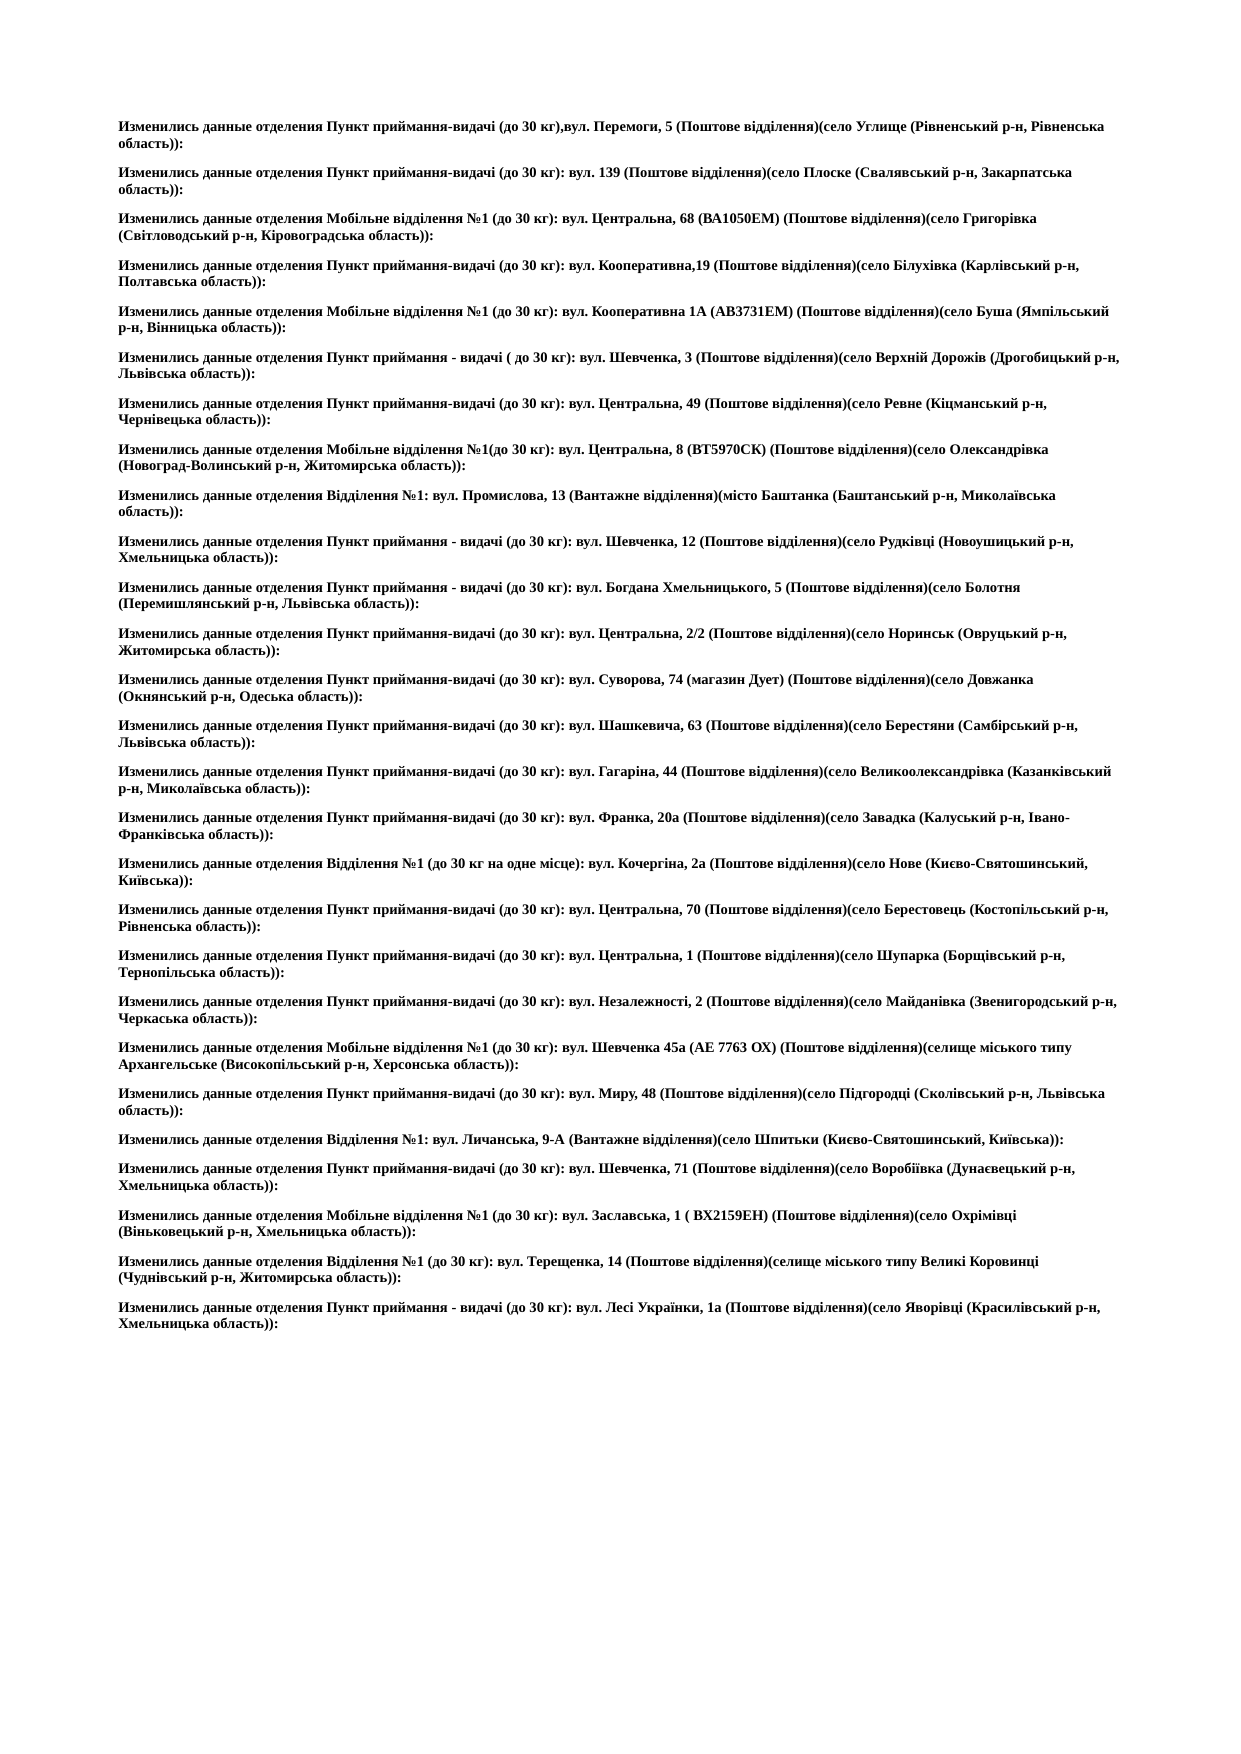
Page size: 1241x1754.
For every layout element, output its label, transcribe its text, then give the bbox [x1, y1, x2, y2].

subtitle Изменились данные отделения Мобільне відділення №1 (до 30 кг): вул. Кооперативна 1А (АВ3731ЕМ) (Поштове відділення)(село Буша (Ямпільський р-н, Вінницька область)): [118, 302, 1122, 336]
subtitle Изменились данные отделения Пункт приймання-видачі (до 30 кг): вул. Шашкевича, 63 (Поштове відділення)(село Берестяни (Самбірський р-н, Львівська область)): [118, 717, 1122, 750]
subtitle Изменились данные отделения Відділення №1: вул. Промислова, 13 (Вантажне відділення)(місто Баштанка (Баштанський р-н, Миколаївська область)): [118, 486, 1122, 520]
subtitle Изменились данные отделения Пункт приймання-видачі (до 30 кг): вул. Центральна, 49 (Поштове відділення)(село Ревне (Кіцманський р-н, Чернівецька область)): [118, 394, 1122, 428]
subtitle Изменились данные отделения Мобільне відділення №1(до 30 кг): вул. Центральна, 8 (ВТ5970СК) (Поштове відділення)(село Олександрівка (Новоград-Волинський р-н, Житомирська область)): [118, 440, 1122, 474]
subtitle Изменились данные отделения Пункт приймання-видачі (до 30 кг): вул. Шевченка, 71 (Поштове відділення)(село Воробіївка (Дунаєвецький р-н, Хмельницька область)): [118, 1160, 1122, 1194]
subtitle Изменились данные отделения Пункт приймання-видачі (до 30 кг): вул. Центральна, 2/2 (Поштове відділення)(село Норинськ (Овруцький р-н, Житомирська область)): [118, 624, 1122, 658]
subtitle Изменились данные отделения Пункт приймання - видачі (до 30 кг): вул. Шевченка, 12 (Поштове відділення)(село Рудківці (Новоушицький р-н, Хмельницька область)): [118, 532, 1122, 566]
subtitle Изменились данные отделения Відділення №1: вул. Личанська, 9-А (Вантажне відділення)(село Шпитьки (Києво-Святошинський, Київська)): [118, 1131, 1122, 1148]
subtitle Изменились данные отделения Пункт приймання - видачі (до 30 кг): вул. Богдана Хмельницького, 5 (Поштове відділення)(село Болотня (Перемишлянський р-н, Львівська область)): [118, 578, 1122, 612]
subtitle Изменились данные отделения Пункт приймання-видачі (до 30 кг): вул. Кооперативна,19 (Поштове відділення)(село Білухівка (Карлівський р-н, Полтавська область)): [118, 256, 1122, 290]
subtitle Изменились данные отделения Пункт приймання - видачі (до 30 кг): вул. Лесі Українки, 1а (Поштове відділення)(село Яворівці (Красилівський р-н, Хмельницька область)): [118, 1298, 1122, 1332]
subtitle Изменились данные отделения Пункт приймання - видачі ( до 30 кг): вул. Шевченка, 3 (Поштове відділення)(село Верхній Дорожів (Дрогобицький р-н, Львівська область)): [118, 348, 1122, 382]
subtitle Изменились данные отделения Відділення №1 (до 30 кг): вул. Терещенка, 14 (Поштове відділення)(селище міського типу Великі Коровинці (Чуднівський р-н, Житомирська область)): [118, 1252, 1122, 1286]
subtitle Изменились данные отделения Відділення №1 (до 30 кг на одне місце): вул. Кочергіна, 2а (Поштове відділення)(село Нове (Києво-Святошинський, Київська)): [118, 855, 1122, 888]
subtitle Изменились данные отделения Пункт приймання-видачі (до 30 кг): вул. Центральна, 70 (Поштове відділення)(село Берестовець (Костопільський р-н, Рівненська область)): [118, 901, 1122, 934]
subtitle Изменились данные отделения Пункт приймання-видачі (до 30 кг),вул. Перемоги, 5 (Поштове відділення)(село Углище (Рівненський р-н, Рівненська область)): [118, 118, 1122, 152]
subtitle Изменились данные отделения Пункт приймання-видачі (до 30 кг): вул. Гагаріна, 44 (Поштове відділення)(село Великоолександрівка (Казанківський р-н, Миколаївська область)): [118, 763, 1122, 796]
subtitle Изменились данные отделения Пункт приймання-видачі (до 30 кг): вул. Центральна, 1 (Поштове відділення)(село Шупарка (Борщівський р-н, Тернопільська область)): [118, 947, 1122, 980]
subtitle Изменились данные отделения Мобільне відділення №1 (до 30 кг): вул. Заславська, 1 ( ВХ2159ЕН) (Поштове відділення)(село Охрімівці (Віньковецький р-н, Хмельницька область)): [118, 1206, 1122, 1240]
subtitle Изменились данные отделения Пункт приймання-видачі (до 30 кг): вул. Незалежності, 2 (Поштове відділення)(село Майданівка (Звенигородський р-н, Черкаська область)): [118, 993, 1122, 1026]
subtitle Изменились данные отделения Пункт приймання-видачі (до 30 кг): вул. Миру, 48 (Поштове відділення)(село Підгородці (Сколівський р-н, Львівська область)): [118, 1085, 1122, 1118]
subtitle Изменились данные отделения Мобільне відділення №1 (до 30 кг): вул. Центральна, 68 (ВА1050ЕМ) (Поштове відділення)(село Григорівка (Світловодський р-н, Кіровоградська область)): [118, 210, 1122, 244]
subtitle Изменились данные отделения Пункт приймання-видачі (до 30 кг): вул. Суворова, 74 (магазин Дует) (Поштове відділення)(село Довжанка (Окнянський р-н, Одеська область)): [118, 671, 1122, 704]
subtitle Изменились данные отделения Мобільне відділення №1 (до 30 кг): вул. Шевченка 45а (АЕ 7763 ОХ) (Поштове відділення)(селище міського типу Архангельське (Високопільський р-н, Херсонська область)): [118, 1039, 1122, 1072]
subtitle Изменились данные отделения Пункт приймання-видачі (до 30 кг): вул. Франка, 20а (Поштове відділення)(село Завадка (Калуський р-н, Івано-Франківська область)): [118, 809, 1122, 842]
subtitle Изменились данные отделения Пункт приймання-видачі (до 30 кг): вул. 139 (Поштове відділення)(село Плоске (Свалявський р-н, Закарпатська область)): [118, 164, 1122, 198]
